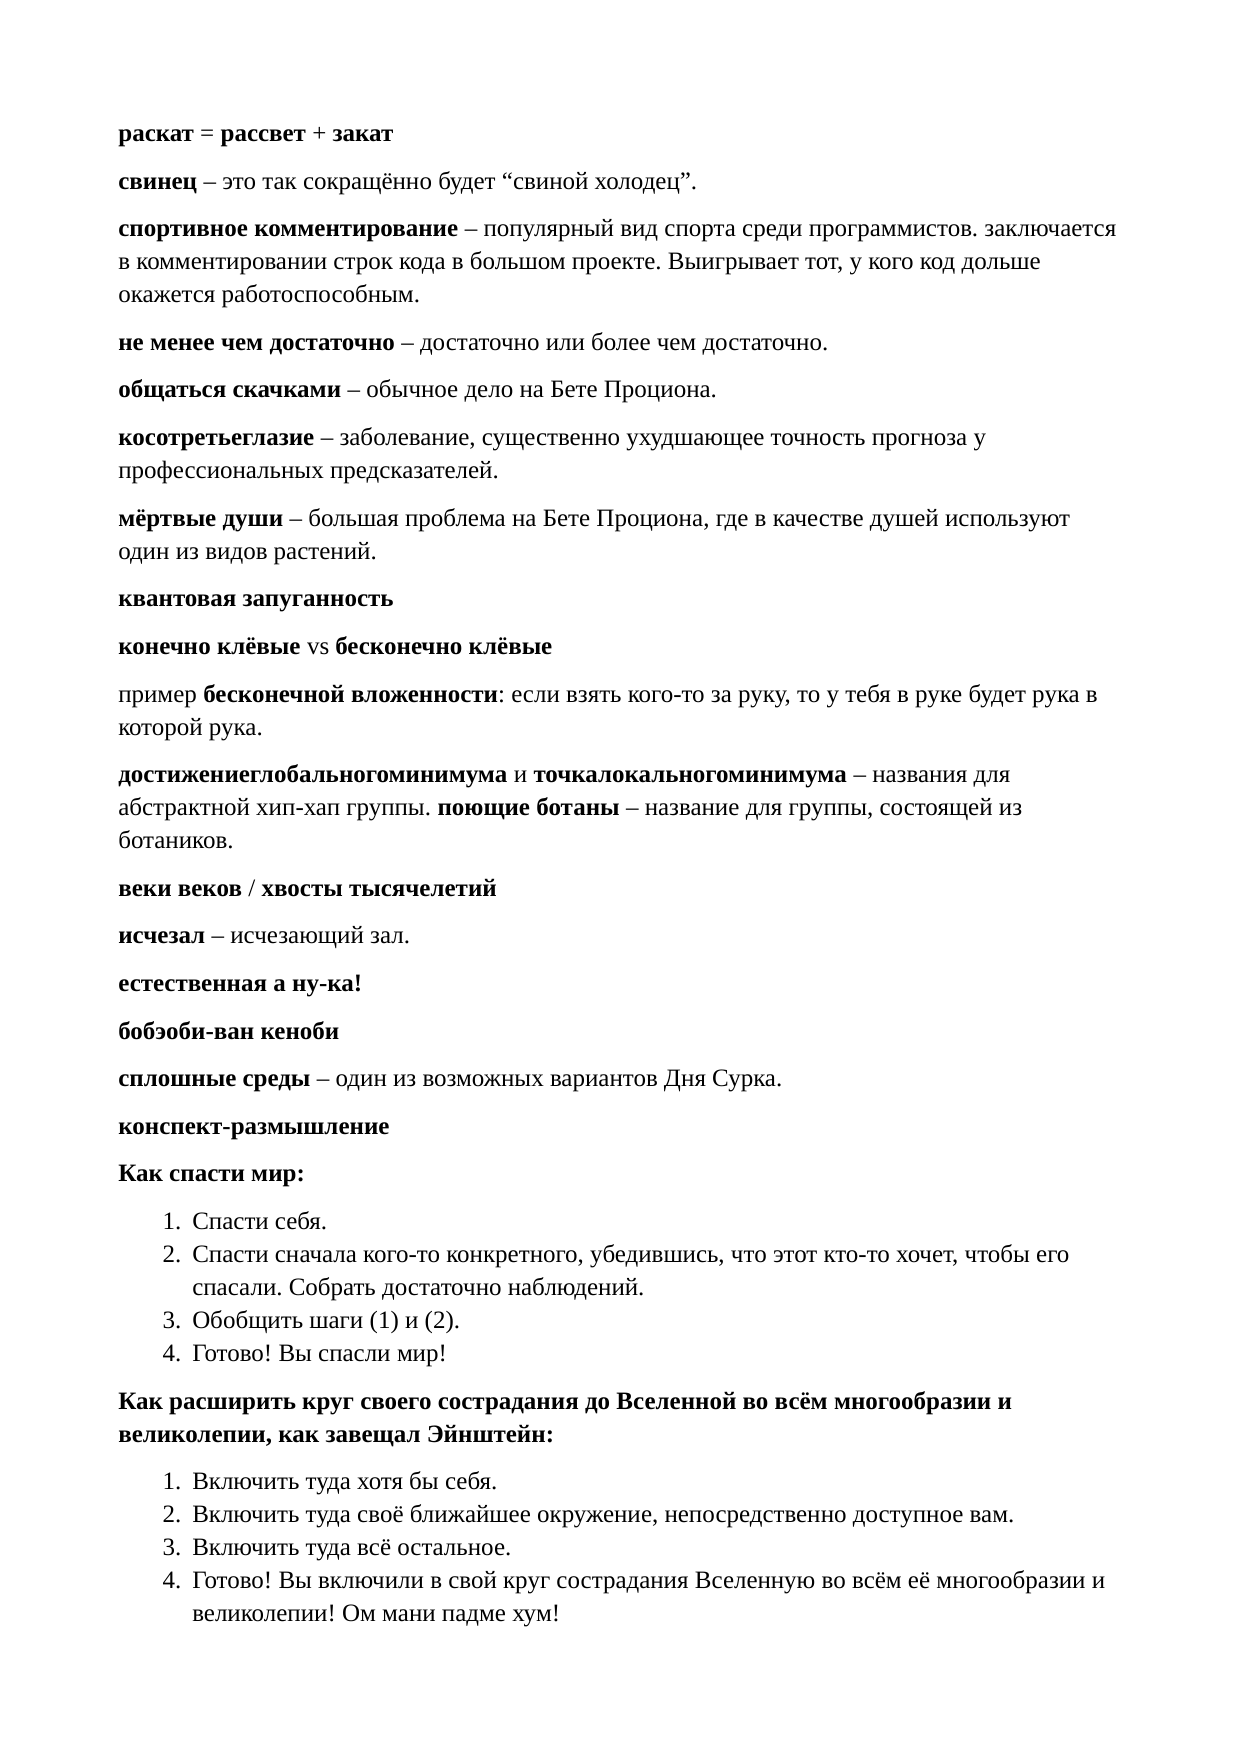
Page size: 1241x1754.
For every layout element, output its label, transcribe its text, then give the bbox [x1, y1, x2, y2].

text косотретьеглазие – заболевание, существенно ухудшающее точность прогноза у профессиональных предсказателей. [118, 422, 1122, 484]
list Включить туда хотя бы себя. [162, 1466, 1122, 1495]
text Как спасти мир: [118, 1158, 1122, 1187]
text пример бесконечной вложенности: если взять кого-то за руку, то у тебя в руке будет рука в которой рука. [118, 679, 1122, 740]
text квантовая запуганность [118, 583, 1122, 612]
text исчезал – исчезающий зал. [118, 921, 1122, 949]
text не менее чем достаточно – достаточно или более чем достаточно. [118, 327, 1122, 356]
text раскат = рассвет + закат [118, 118, 1122, 147]
text спортивное комментирование – популярный вид спорта среди программистов. заключается в комментировании строк кода в большом проекте. Выигрывает тот, у кого код дольше окажется работоспособным. [118, 213, 1122, 308]
list Обобщить шаги (1) и (2). [162, 1305, 1122, 1334]
list Спасти сначала кого-то конкретного, убедившись, что этот кто-то хочет, чтобы его спасали. Собрать достаточно наблюдений. [162, 1239, 1122, 1301]
text бобэоби-ван кеноби [118, 1016, 1122, 1044]
text мёртвые души – большая проблема на Бете Проциона, где в качестве душей используют один из видов растений. [118, 503, 1122, 564]
list Включить туда всё остальное. [162, 1532, 1122, 1561]
text конспект-размышление [118, 1111, 1122, 1140]
text конечно клёвые vs бесконечно клёвые [118, 631, 1122, 660]
list Включить туда своё ближайшее окружение, непосредственно доступное вам. [162, 1499, 1122, 1528]
text веки веков / хвосты тысячелетий [118, 873, 1122, 902]
text Как расширить круг своего сострадания до Вселенной во всём многообразии и великолепии, как завещал Эйнштейн: [118, 1386, 1122, 1448]
text сплошные среды – один из возможных вариантов Дня Сурка. [118, 1063, 1122, 1092]
text естественная а ну-ка! [118, 968, 1122, 997]
text достижениеглобальногоминимума и точкалокальногоминимума – названия для абстрактной хип-хап группы. поющие ботаны – название для группы, состоящей из ботаников. [118, 759, 1122, 854]
text общаться скачками – обычное дело на Бете Проциона. [118, 374, 1122, 403]
list Готово! Вы включили в свой круг сострадания Вселенную во всём её многообразии и великолепии! Ом мани падме хум! [162, 1566, 1122, 1627]
list Готово! Вы спасли мир! [162, 1338, 1122, 1367]
text свинец – это так сокращённо будет “свиной холодец”. [118, 166, 1122, 194]
list Спасти себя. [162, 1206, 1122, 1235]
